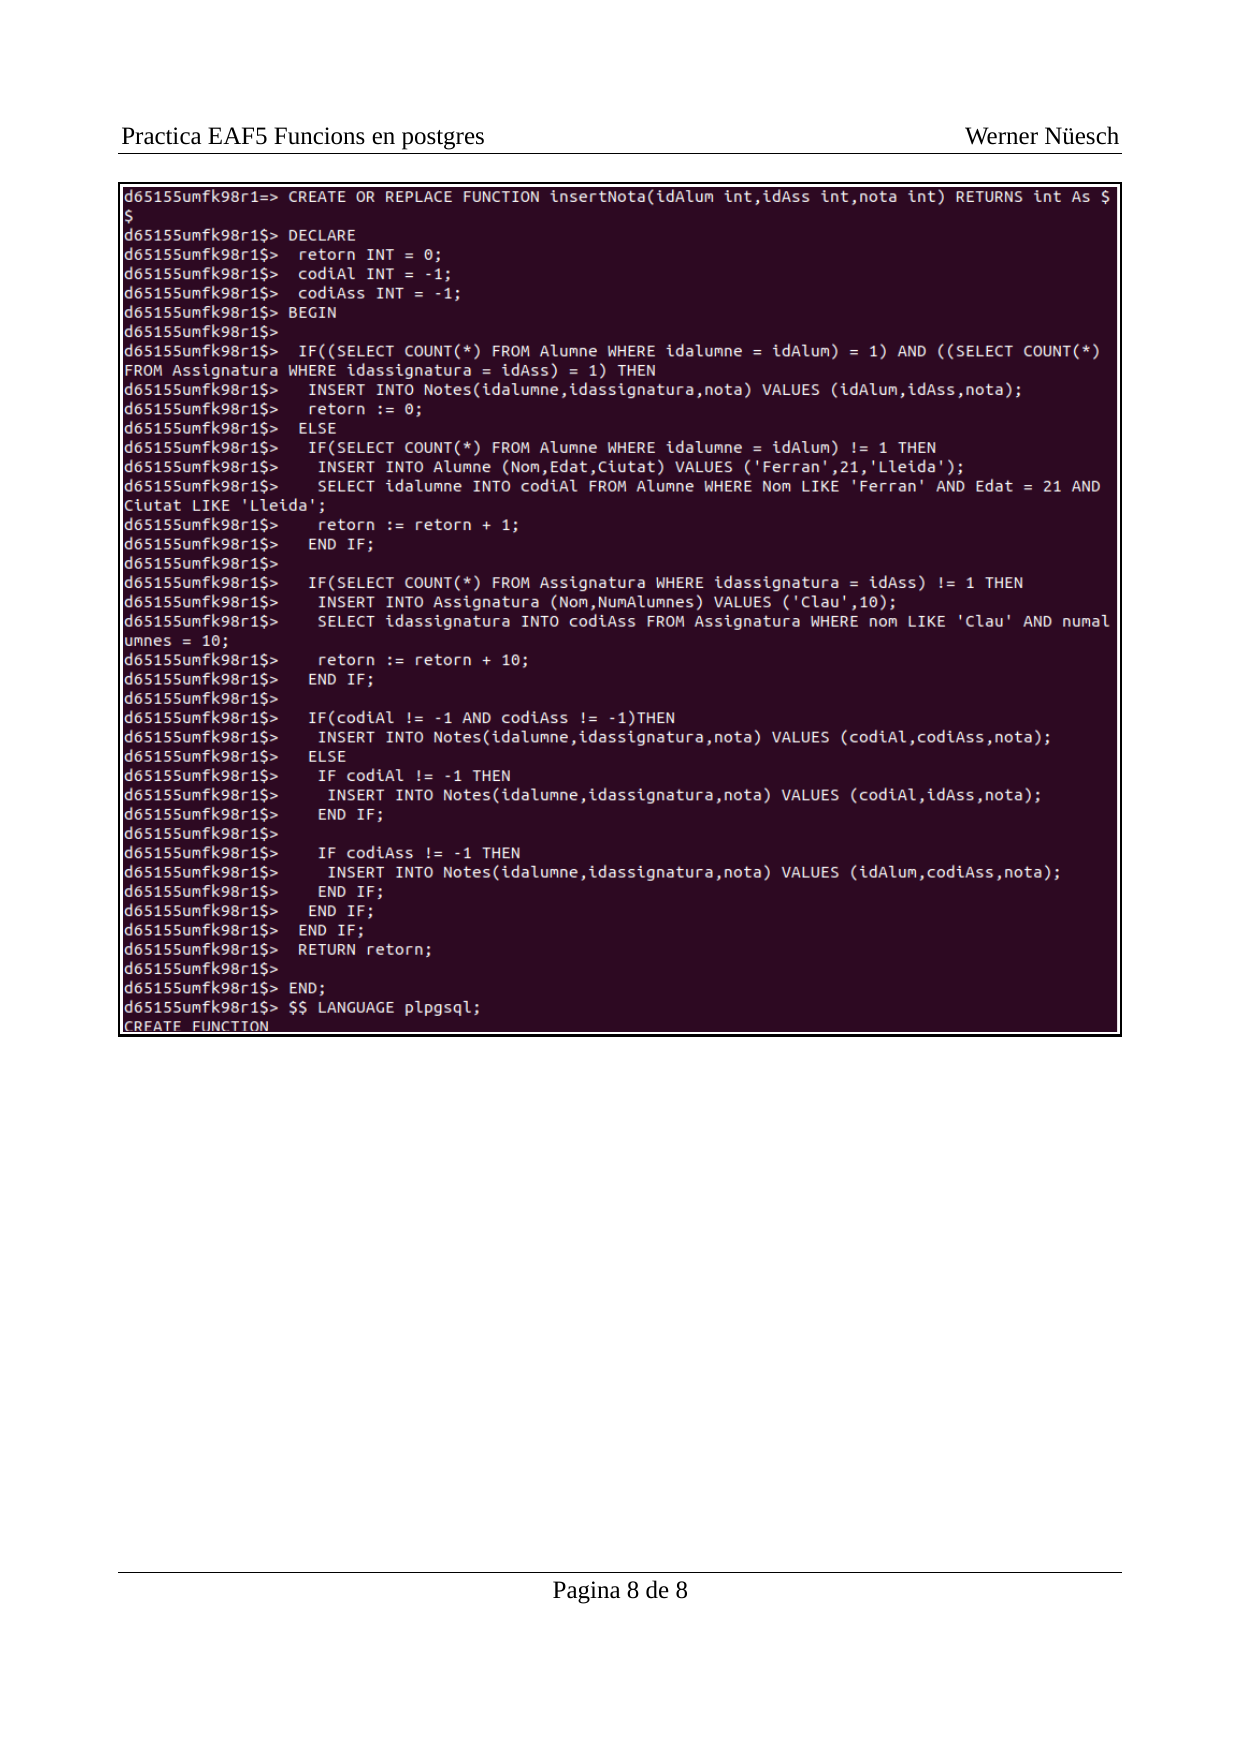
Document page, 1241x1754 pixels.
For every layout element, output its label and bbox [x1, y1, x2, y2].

picture [123, 187, 1118, 1032]
